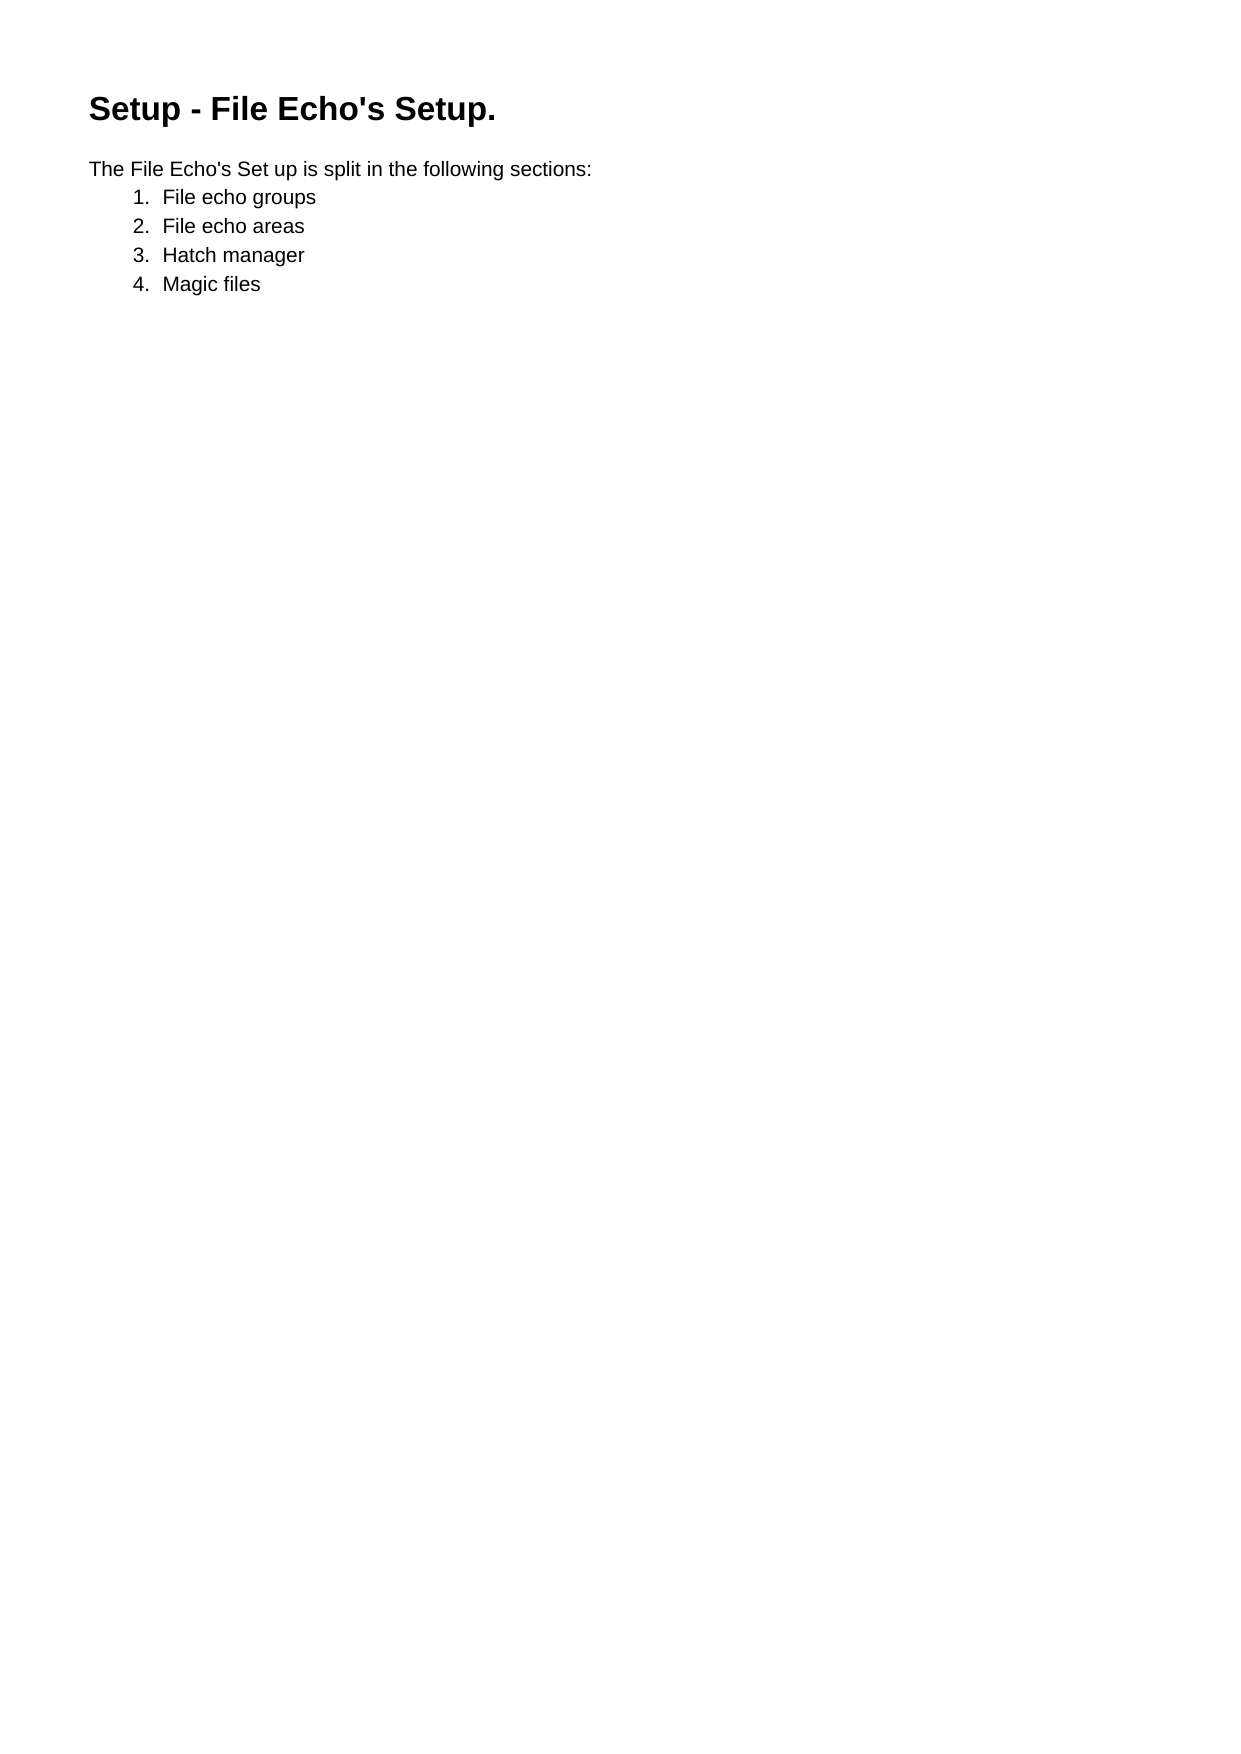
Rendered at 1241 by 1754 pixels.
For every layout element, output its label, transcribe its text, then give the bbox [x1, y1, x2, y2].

list File echo groups [133, 185, 1152, 209]
subtitle Setup - File Echo's Setup. [88, 88, 1152, 127]
list File echo areas [133, 214, 1152, 238]
list Magic files [133, 271, 1152, 295]
text The File Echo's Set up is split in the following sections: [88, 156, 1152, 180]
list Hatch manager [133, 243, 1152, 267]
